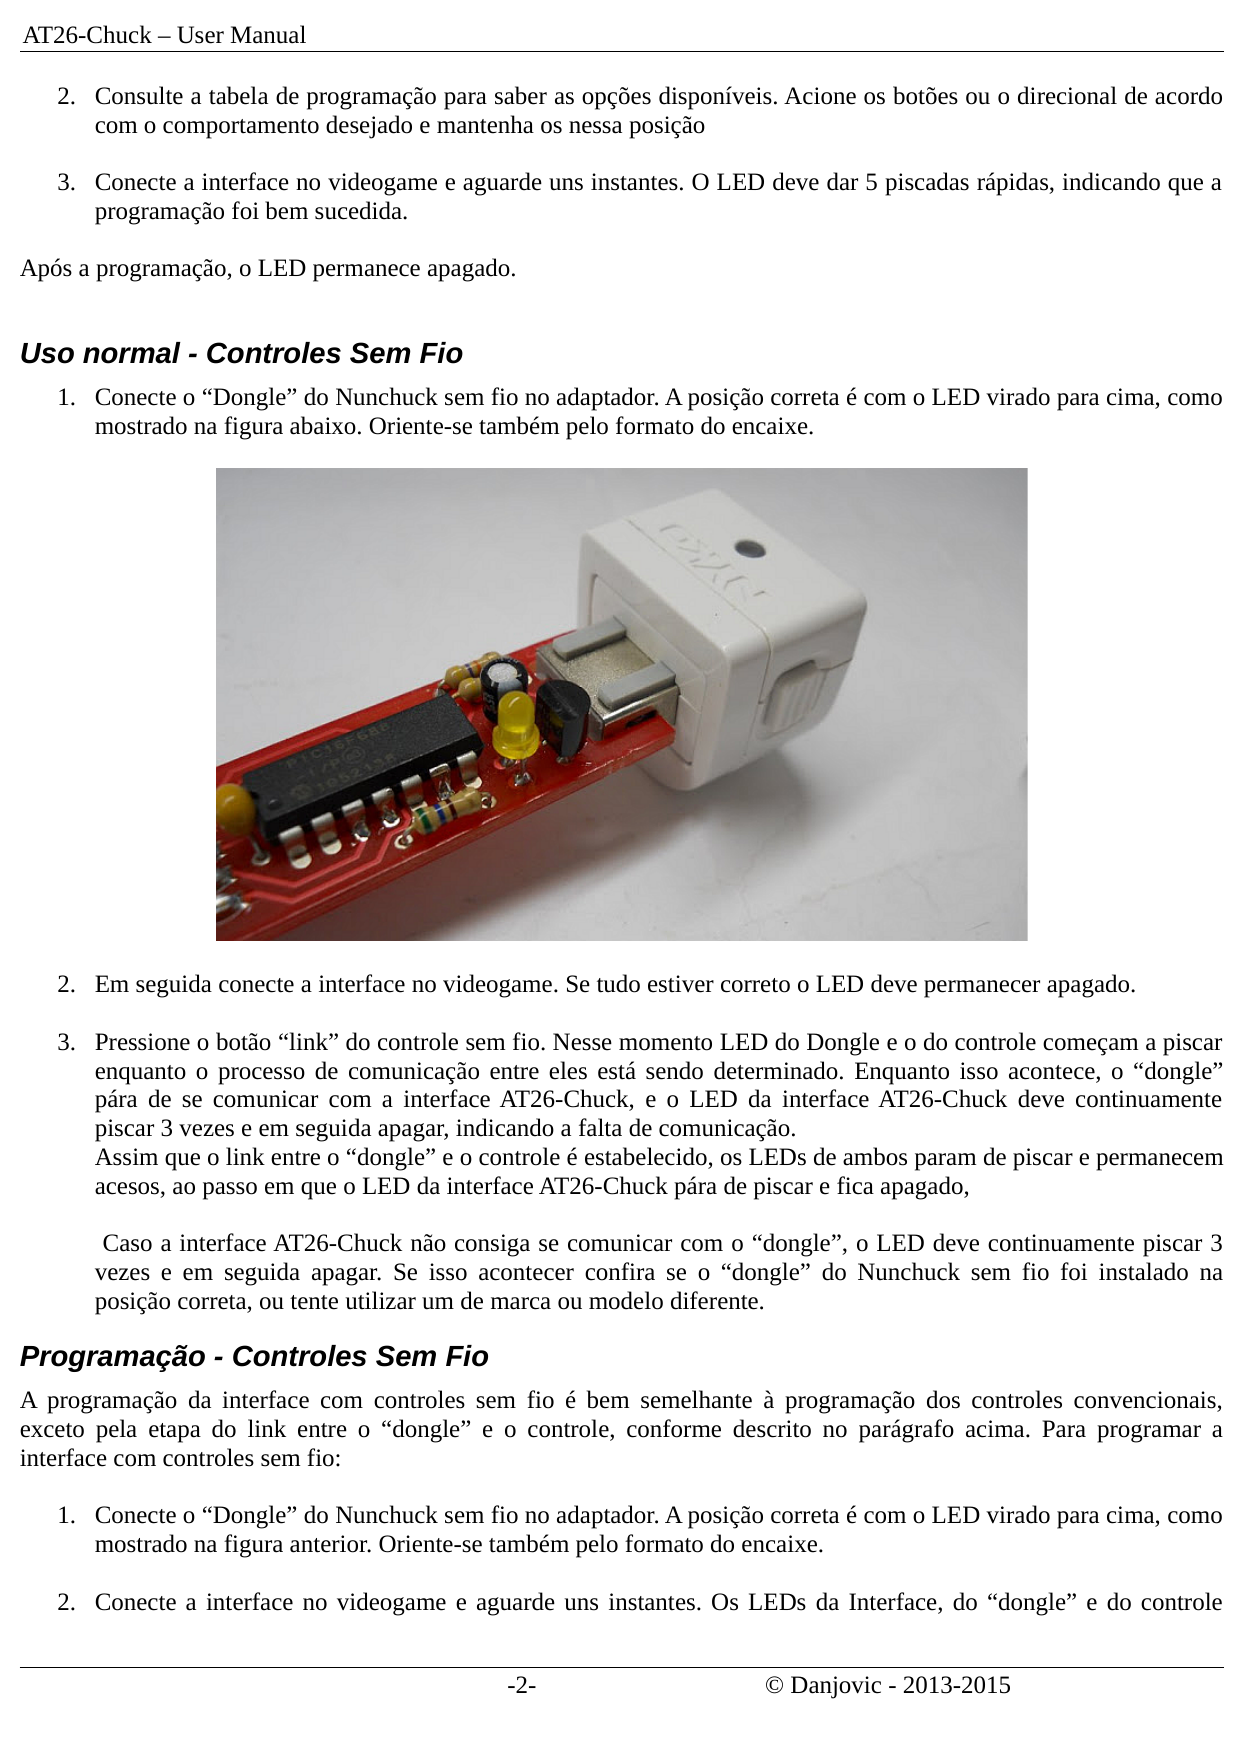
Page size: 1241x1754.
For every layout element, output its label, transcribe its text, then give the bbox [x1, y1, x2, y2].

list Conecte a interface no videogame e aguarde uns instantes. O LED deve dar 5 piscadas rápidas, indicando que a programação foi bem sucedida. [57, 167, 1224, 225]
list Conecte a interface no videogame e aguarde uns instantes. Os LEDs da Interface, do “dongle” e do controle [57, 1587, 1224, 1616]
picture [216, 468, 1028, 941]
list Consulte a tabela de programação para saber as opções disponíveis. Acione os botões ou o direcional de acordo com o comportamento desejado e mantenha os nessa posição [57, 81, 1224, 138]
list Conecte o “Dongle” do Nunchuck sem fio no adaptador. A posição correta é com o LED virado para cima, como mostrado na figura abaixo. Oriente-se também pelo formato do encaixe. [57, 382, 1224, 439]
text Após a programação, o LED permanece apagado. [19, 253, 1224, 282]
list Em seguida conecte a interface no videogame. Se tudo estiver correto o LED deve permanecer apagado. [57, 969, 1224, 998]
list Conecte o “Dongle” do Nunchuck sem fio no adaptador. A posição correta é com o LED virado para cima, como mostrado na figura anterior. Oriente-se também pelo formato do encaixe. [57, 1501, 1224, 1558]
subtitle Uso normal - Controles Sem Fio [19, 336, 1224, 369]
list Caso a interface AT26-Chuck não consiga se comunicar com o “dongle”, o LED deve continuamente piscar 3 vezes e em seguida apagar. Se isso acontecer confira se o “dongle” do Nunchuck sem fio foi instalado na posição correta, ou tente utilizar um de marca ou modelo diferente. [57, 1228, 1224, 1314]
list Pressione o botão “link” do controle sem fio. Nesse momento LED do Dongle e o do controle começam a piscar enquanto o processo de comunicação entre eles está sendo determinado. Enquanto isso acontece, o “dongle” pára de se comunicar com a interface AT26-Chuck, e o LED da interface AT26-Chuck deve continuamente piscar 3 vezes e em seguida apagar, indicando a falta de comunicação. [57, 1027, 1224, 1142]
list Assim que o link entre o “dongle” e o controle é estabelecido, os LEDs de ambos param de piscar e permanecem acesos, ao passo em que o LED da interface AT26-Chuck pára de piscar e fica apagado, [57, 1142, 1224, 1199]
subtitle Programação - Controles Sem Fio [19, 1339, 1224, 1373]
text A programação da interface com controles sem fio é bem semelhante à programação dos controles convencionais, exceto pela etapa do link entre o “dongle” e o controle, conforme descrito no parágrafo acima. Para programar a interface com controles sem fio: [19, 1386, 1224, 1472]
